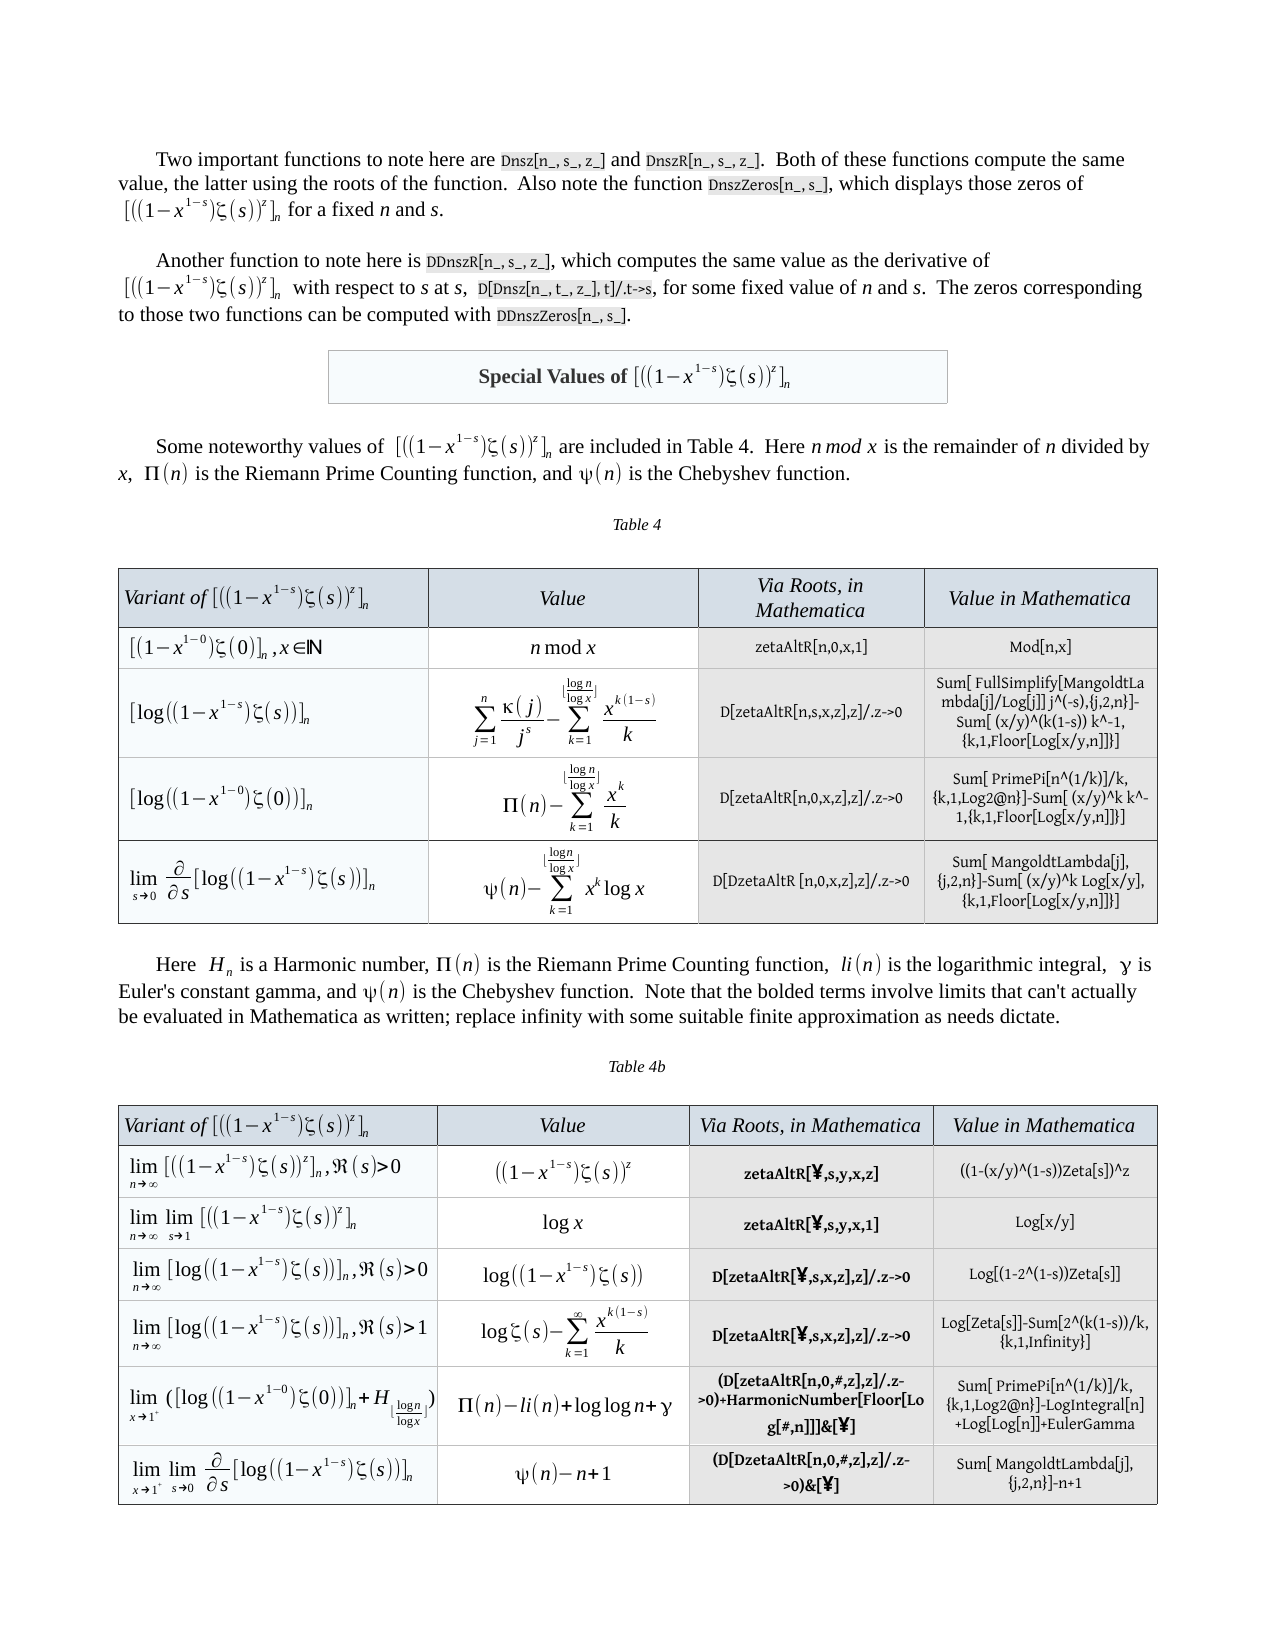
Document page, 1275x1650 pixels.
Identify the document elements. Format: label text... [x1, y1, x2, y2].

table_header Value [438, 1106, 689, 1145]
text Some noteworthy values of are included in Table 4. Hereis the remainder of n divided by x, is the Riemann Prime Counting function, andis the Chebyshev function. [118, 432, 1157, 486]
table_cell (D[zetaAltR[n,0,#,z],z]/.z->0)+HarmonicNumber[Floor[Log[#,n]]]&[¥] [690, 1367, 933, 1444]
table_cell D[DzetaAltR [n,0,x,z],z]/.z->0 [699, 841, 924, 923]
table_header Via Roots, in Mathematica [690, 1106, 933, 1145]
table_header Variant of [119, 1106, 437, 1145]
table_cell zetaAltR[n,0,x,1] [699, 628, 924, 668]
table_cell (D[DzetaAltR[n,0,#,z],z]/.z->0)&[¥] [690, 1446, 933, 1504]
table_cell [429, 628, 698, 668]
text Special Values of [329, 351, 947, 403]
table_cell Sum[ MangoldtLambda[j],{j,2,n}]-Sum[ (x/y)^k Log[x/y],{k,1,Floor[Log[x/y,n]]}] [925, 841, 1157, 923]
text Another function to note here is DDnszR[n_, s_, z_], which computes the same value as the derivative of with respect to s at s, D[Dnsz[n_, t_, z_], t]/.t->s, for some fixed value of n and s. The zeros corresponding to those two functions can be computed with DDnszZeros[n_, s_]. [118, 248, 1157, 326]
table_cell Sum[ MangoldtLambda[j],{j,2,n}]-n+1 [934, 1446, 1157, 1504]
text Here is a Harmonic number,is the Riemann Prime Counting function, is the logarithmic integral, is Euler's constant gamma, andis the Chebyshev function. Note that the bolded terms involve limits that can't actually be evaluated in Mathematica as written; replace infinity with some suitable finite approximation as needs dictate. [118, 952, 1157, 1028]
table_cell [438, 1198, 689, 1248]
text Two important functions to note here are Dnsz[n_, s_, z_] and DnszR[n_, s_, z_]. Both of these functions compute the same value, the latter using the roots of the function. Also note the function DnszZeros[n_, s_], which displays those zeros offor a fixed n and s. [118, 147, 1157, 224]
table_header Via Roots, in Mathematica [699, 569, 924, 627]
table_cell [119, 841, 428, 923]
table_cell [438, 1301, 689, 1366]
table_cell Mod[n,x] [925, 628, 1157, 668]
table_cell [438, 1446, 689, 1504]
table_cell [119, 1249, 437, 1300]
table_cell D[zetaAltR[n,0,x,z],z]/.z->0 [699, 758, 924, 840]
table_cell D[zetaAltR[n,s,x,z],z]/.z->0 [699, 669, 924, 757]
table_cell Sum[ PrimePi[n^(1/k)]/k,{k,1,Log2@n}]-Sum[ (x/y)^k k^-1,{k,1,Floor[Log[x/y,n]]}] [925, 758, 1157, 840]
table_cell [119, 1446, 437, 1504]
table_cell [429, 669, 698, 757]
table_header Value in Mathematica [925, 569, 1157, 627]
table_cell [438, 1249, 689, 1300]
table_cell [438, 1367, 689, 1444]
table_cell zetaAltR[¥,s,y,x,z] [690, 1146, 933, 1197]
table_cell D[zetaAltR[¥,s,x,z],z]/.z->0 [690, 1249, 933, 1300]
text Table 4 [118, 514, 1157, 533]
text Table 4b [118, 1057, 1157, 1076]
table_cell [119, 669, 428, 757]
table_cell D[zetaAltR[¥,s,x,z],z]/.z->0 [690, 1301, 933, 1366]
table_cell [119, 1367, 437, 1444]
table_cell [429, 841, 698, 923]
table_cell [429, 758, 698, 840]
table_cell Sum[ PrimePi[n^(1/k)]/k,{k,1,Log2@n}]-LogIntegral[n]+Log[Log[n]]+EulerGamma [934, 1367, 1157, 1444]
table_cell [119, 1146, 437, 1197]
table_cell ((1-(x/y)^(1-s))Zeta[s])^z [934, 1146, 1157, 1197]
table_cell zetaAltR[¥,s,y,x,1] [690, 1198, 933, 1248]
table_cell Log[Zeta[s]]-Sum[2^(k(1-s))/k,{k,1,Infinity}] [934, 1301, 1157, 1366]
table_cell Sum[ FullSimplify[MangoldtLambda[j]/Log[j]] j^(-s),{j,2,n}]-Sum[ (x/y)^(k(1-s)) k^-1,{k,1,Floor[Log[x/y,n]]}] [925, 669, 1157, 757]
table_cell [119, 628, 428, 668]
table_cell [119, 1301, 437, 1366]
table_cell [119, 1198, 437, 1248]
table_cell Log[(1-2^(1-s))Zeta[s]] [934, 1249, 1157, 1300]
table_header Value in Mathematica [934, 1106, 1157, 1145]
table_cell [119, 758, 428, 840]
table_cell [438, 1146, 689, 1197]
table_header Variant of [119, 569, 428, 627]
table_header Value [429, 569, 698, 627]
table_cell Log[x/y] [934, 1198, 1157, 1248]
